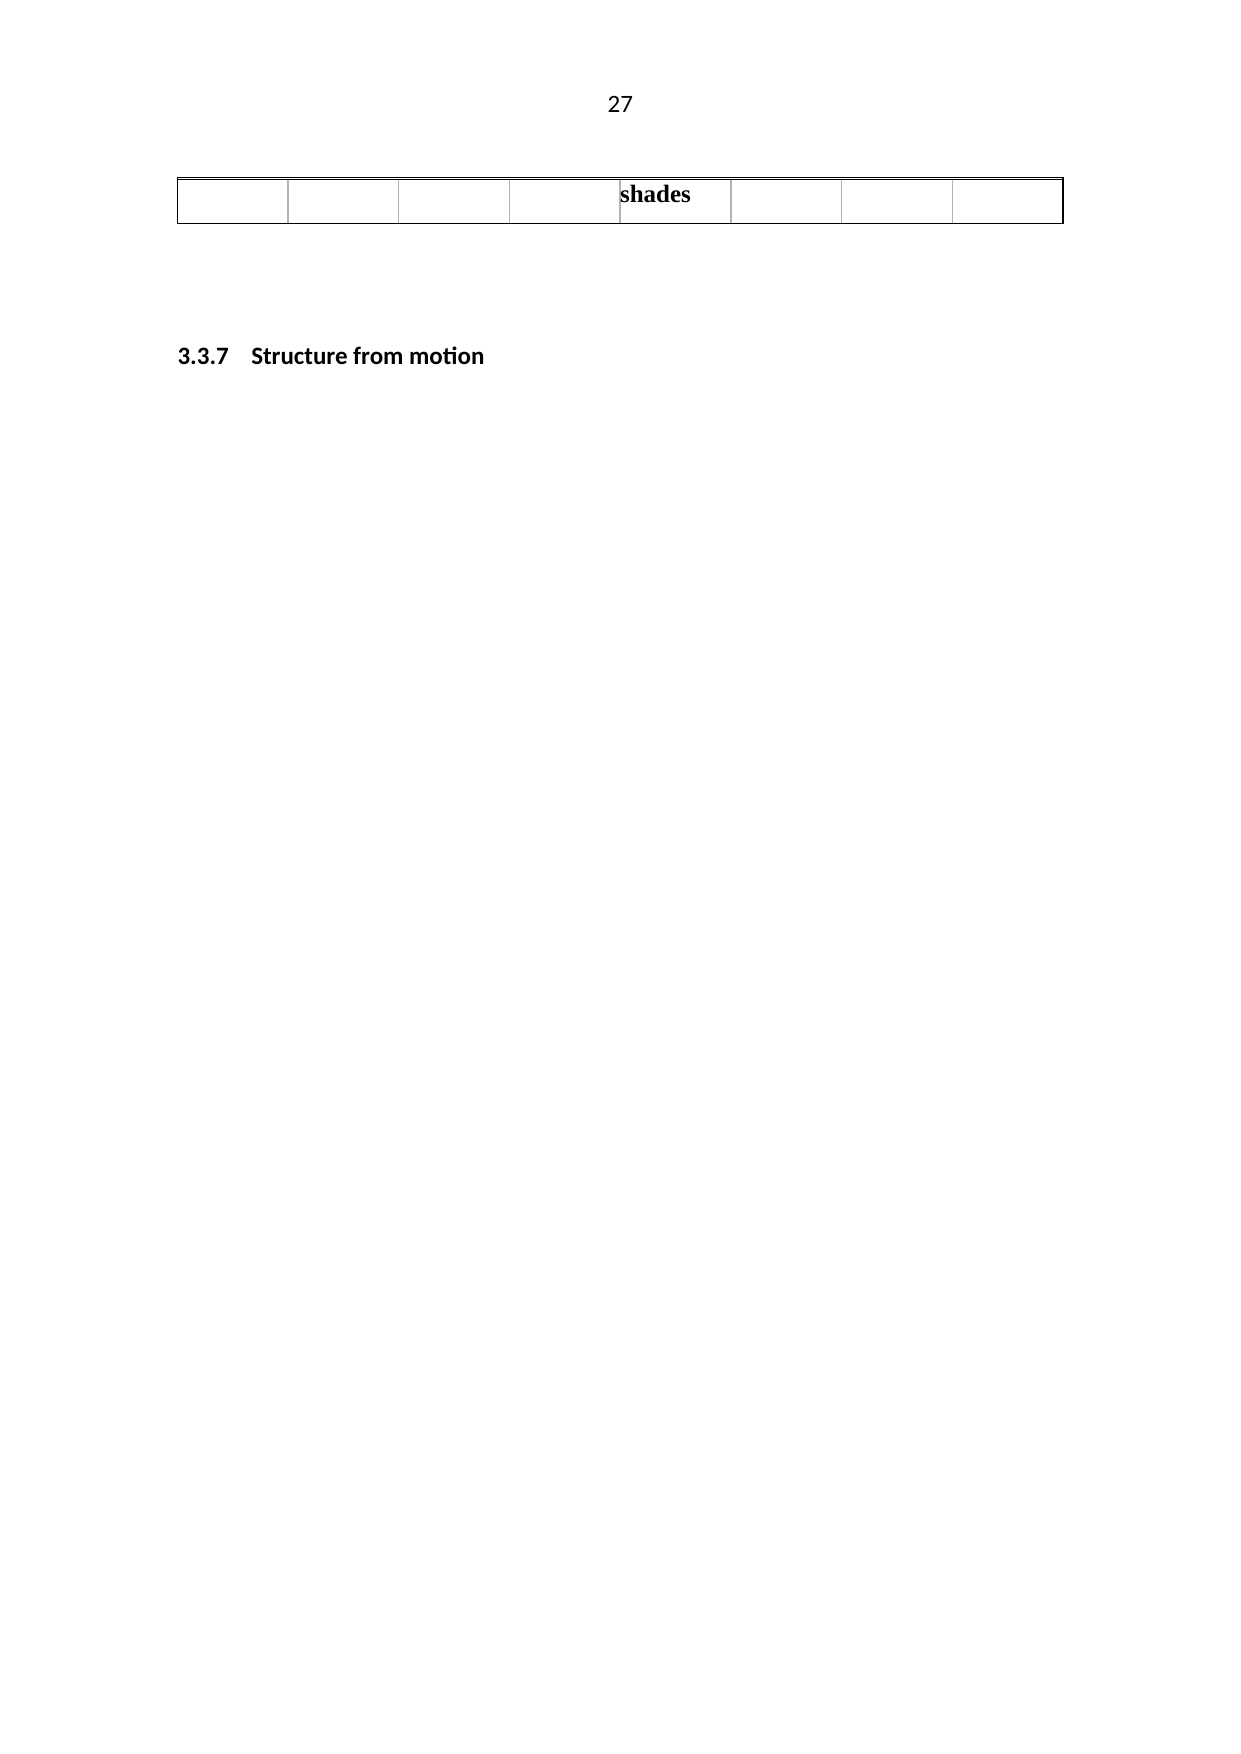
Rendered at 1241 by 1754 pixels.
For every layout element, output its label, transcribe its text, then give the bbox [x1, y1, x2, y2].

table_cell All ranges [289, 180, 398, 222]
table_cell [842, 180, 952, 222]
table_cell [510, 180, 619, 222]
table_cell [732, 180, 841, 222]
table_cell shades [621, 180, 730, 222]
subtitle Structure from motion [177, 341, 1063, 371]
table_cell [953, 180, 1062, 222]
table_cell [178, 180, 287, 222]
table_cell No [399, 180, 509, 222]
